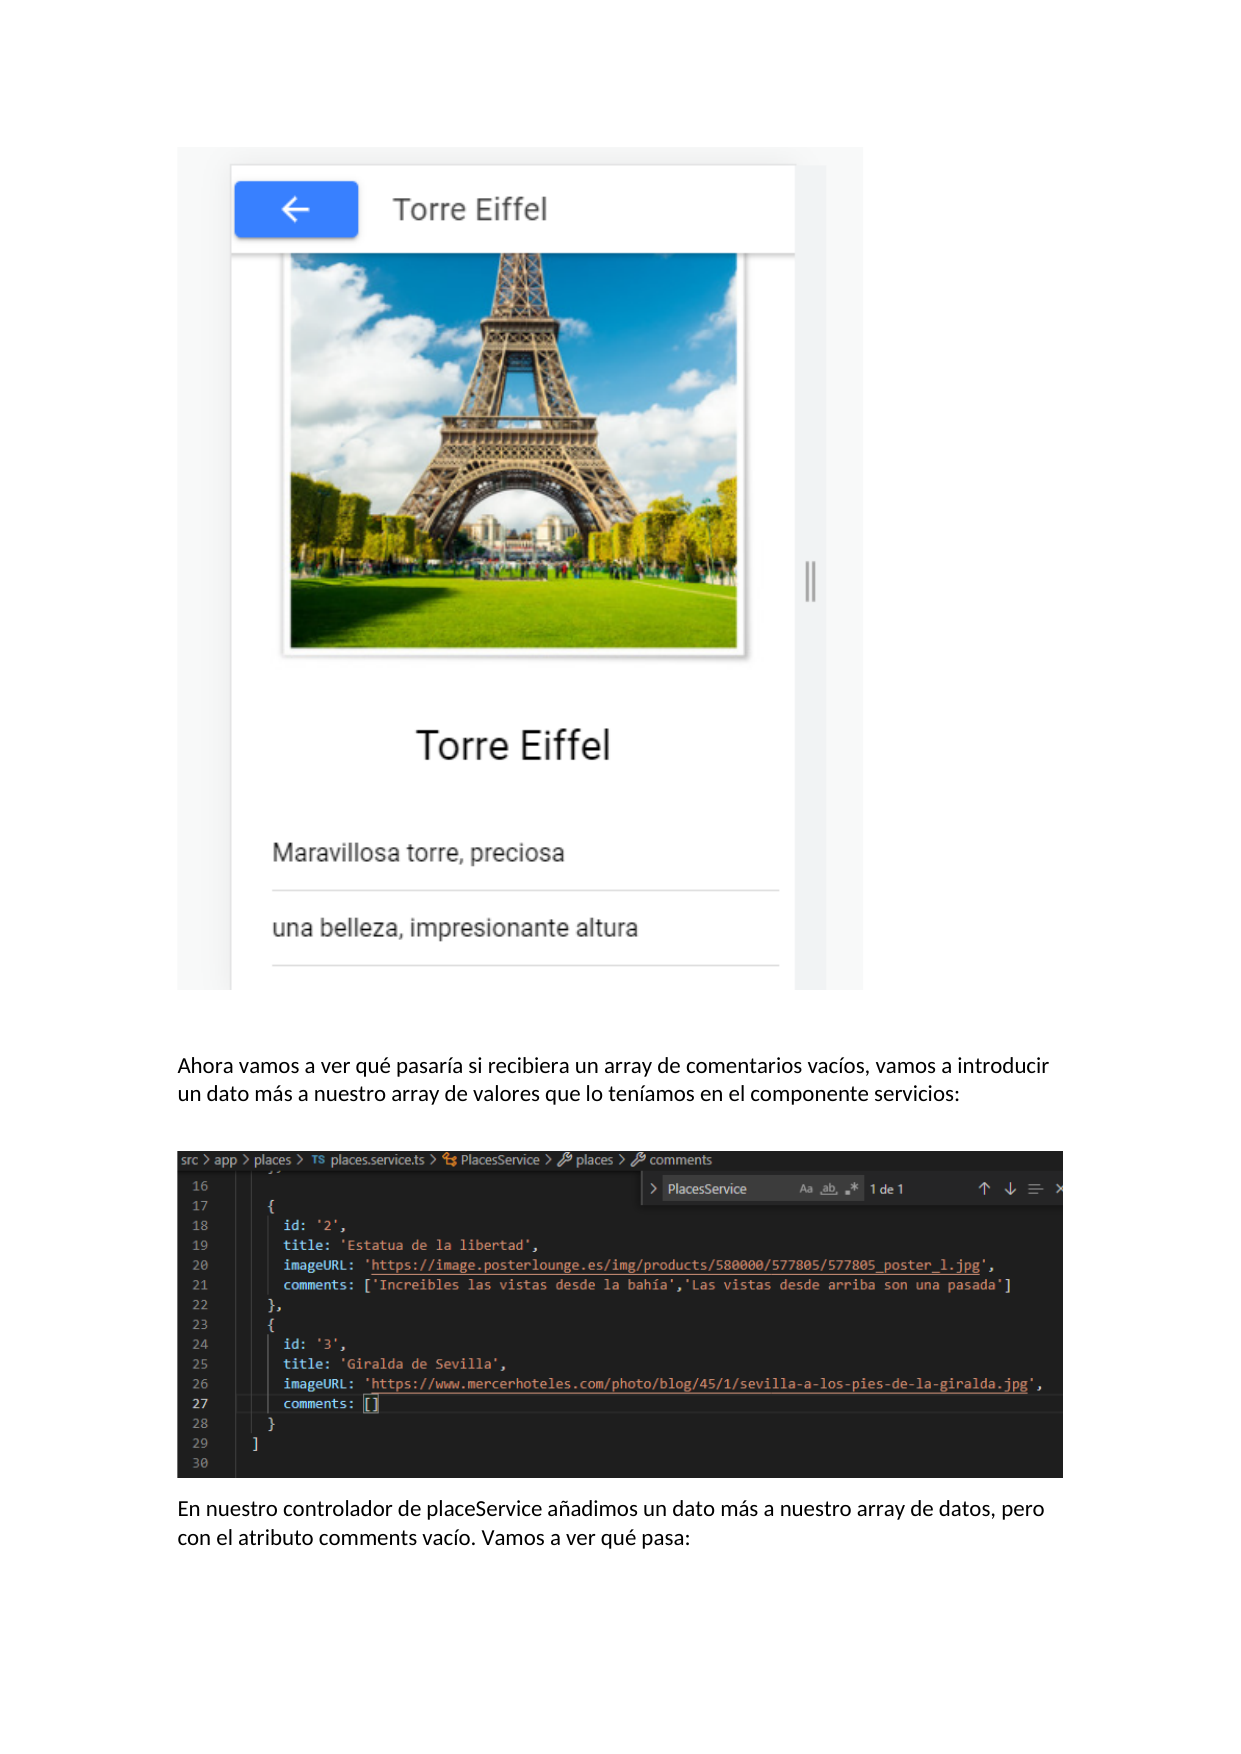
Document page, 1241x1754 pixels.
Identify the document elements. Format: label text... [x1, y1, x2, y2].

text Ahora vamos a ver qué pasaría si recibiera un array de comentarios vacíos, vamos a introducir un dato más a nuestro array de valores que lo teníamos en el componente servicios: [177, 1051, 1063, 1107]
text En nuestro controlador de placeService añadimos un dato más a nuestro array de datos, pero con el atributo comments vacío. Vamos a ver qué pasa: [177, 1494, 1063, 1551]
